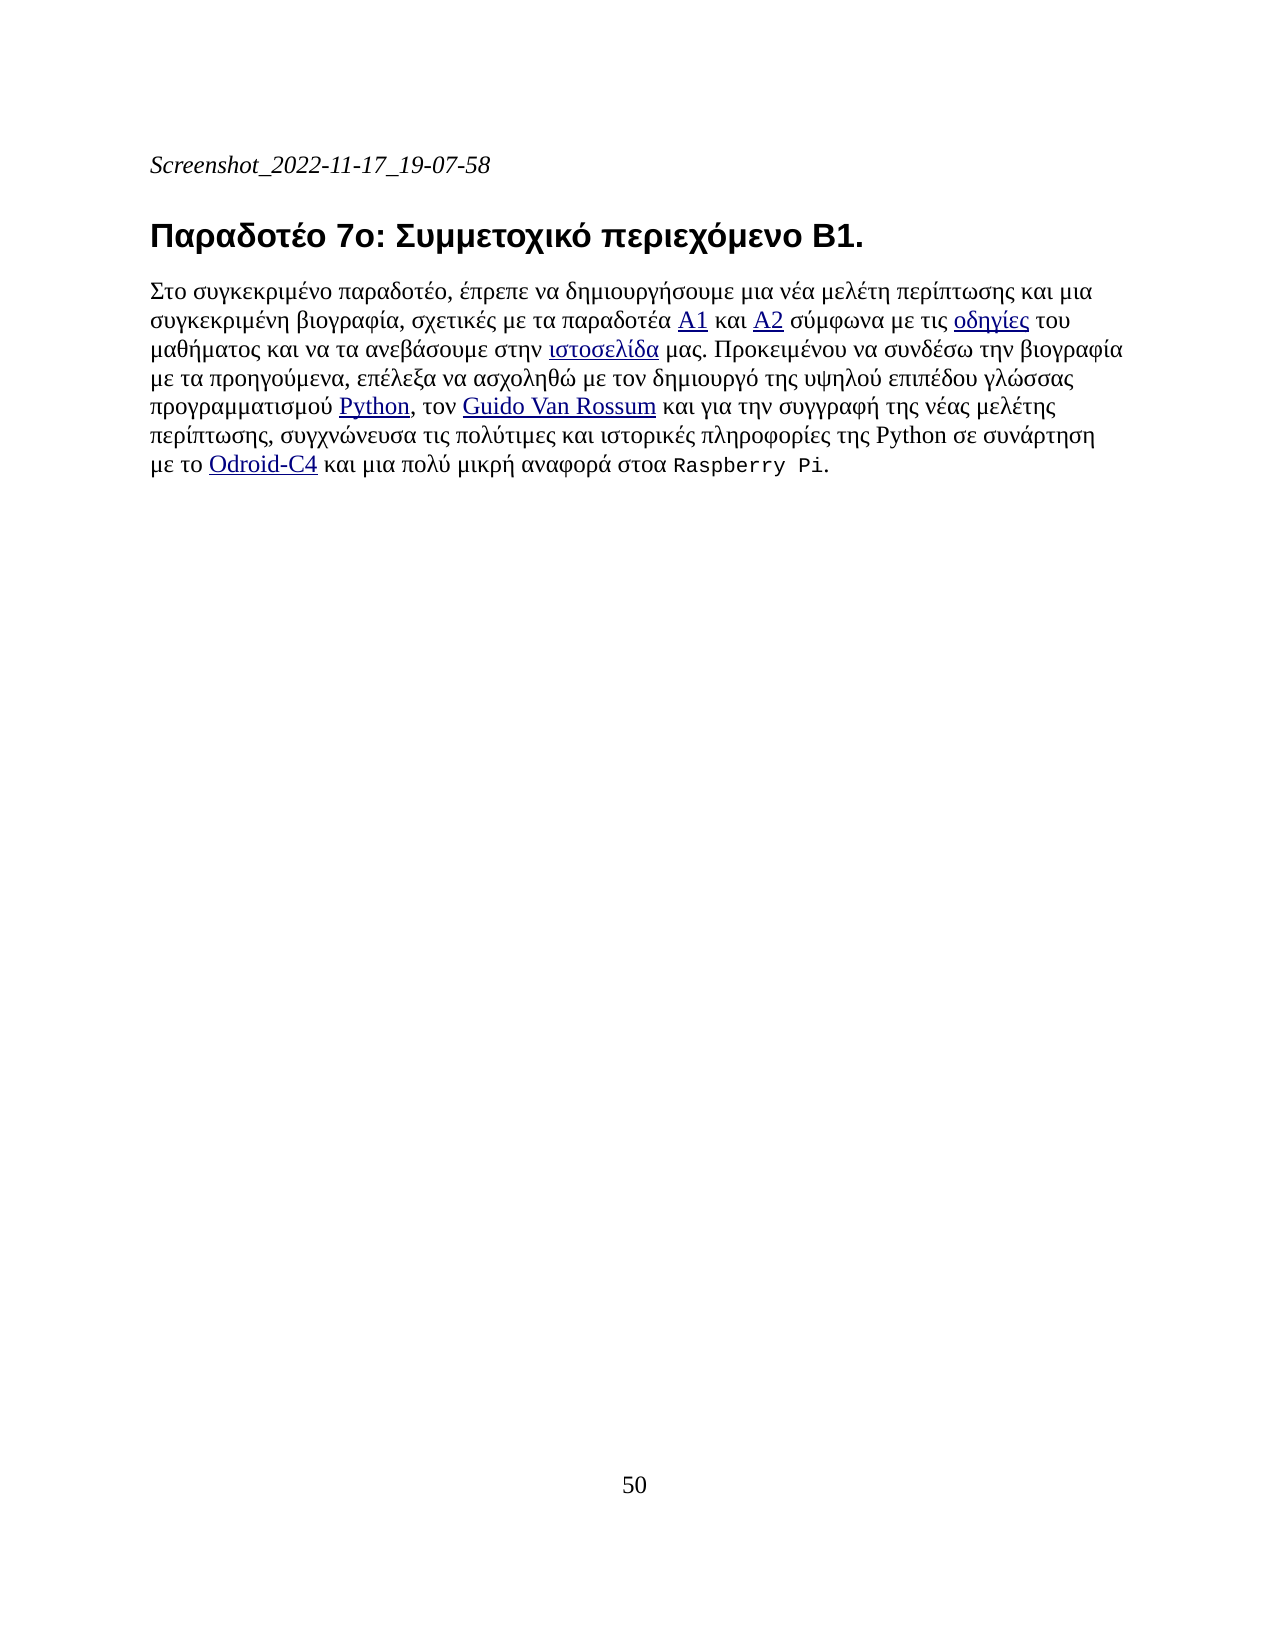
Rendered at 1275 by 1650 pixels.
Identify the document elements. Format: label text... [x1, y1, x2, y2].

subtitle Παραδοτέο 7ο: Συμμετοχικό περιεχόμενο Β1. [150, 216, 1125, 255]
text Screenshot_2022-11-17_19-07-58 [150, 150, 1125, 179]
text Στο συγκεκριμένο παραδοτέο, έπρεπε να δημιουργήσουμε μια νέα μελέτη περίπτωσης και μια συγκεκριμένη βιογραφία, σχετικές με τα παραδοτέα Α1 και Α2 σύμφωνα με τις οδηγίες του μαθήματος και να τα ανεβάσουμε στην ιστοσελίδα μας. Προκειμένου να συνδέσω την βιογραφία με τα προηγούμενα, επέλεξα να ασχοληθώ με τον δημιουργό της υψηλού επιπέδου γλώσσας προγραμματισμού Python, τον Guido Van Rossum και για την συγγραφή της νέας μελέτης περίπτωσης, συγχνώνευσα τις πολύτιμες και ιστορικές πληροφορίες της Python σε συνάρτηση με το Odroid-C4 και μια πολύ μικρή αναφορά στοα Raspberry Pi. [150, 276, 1125, 478]
